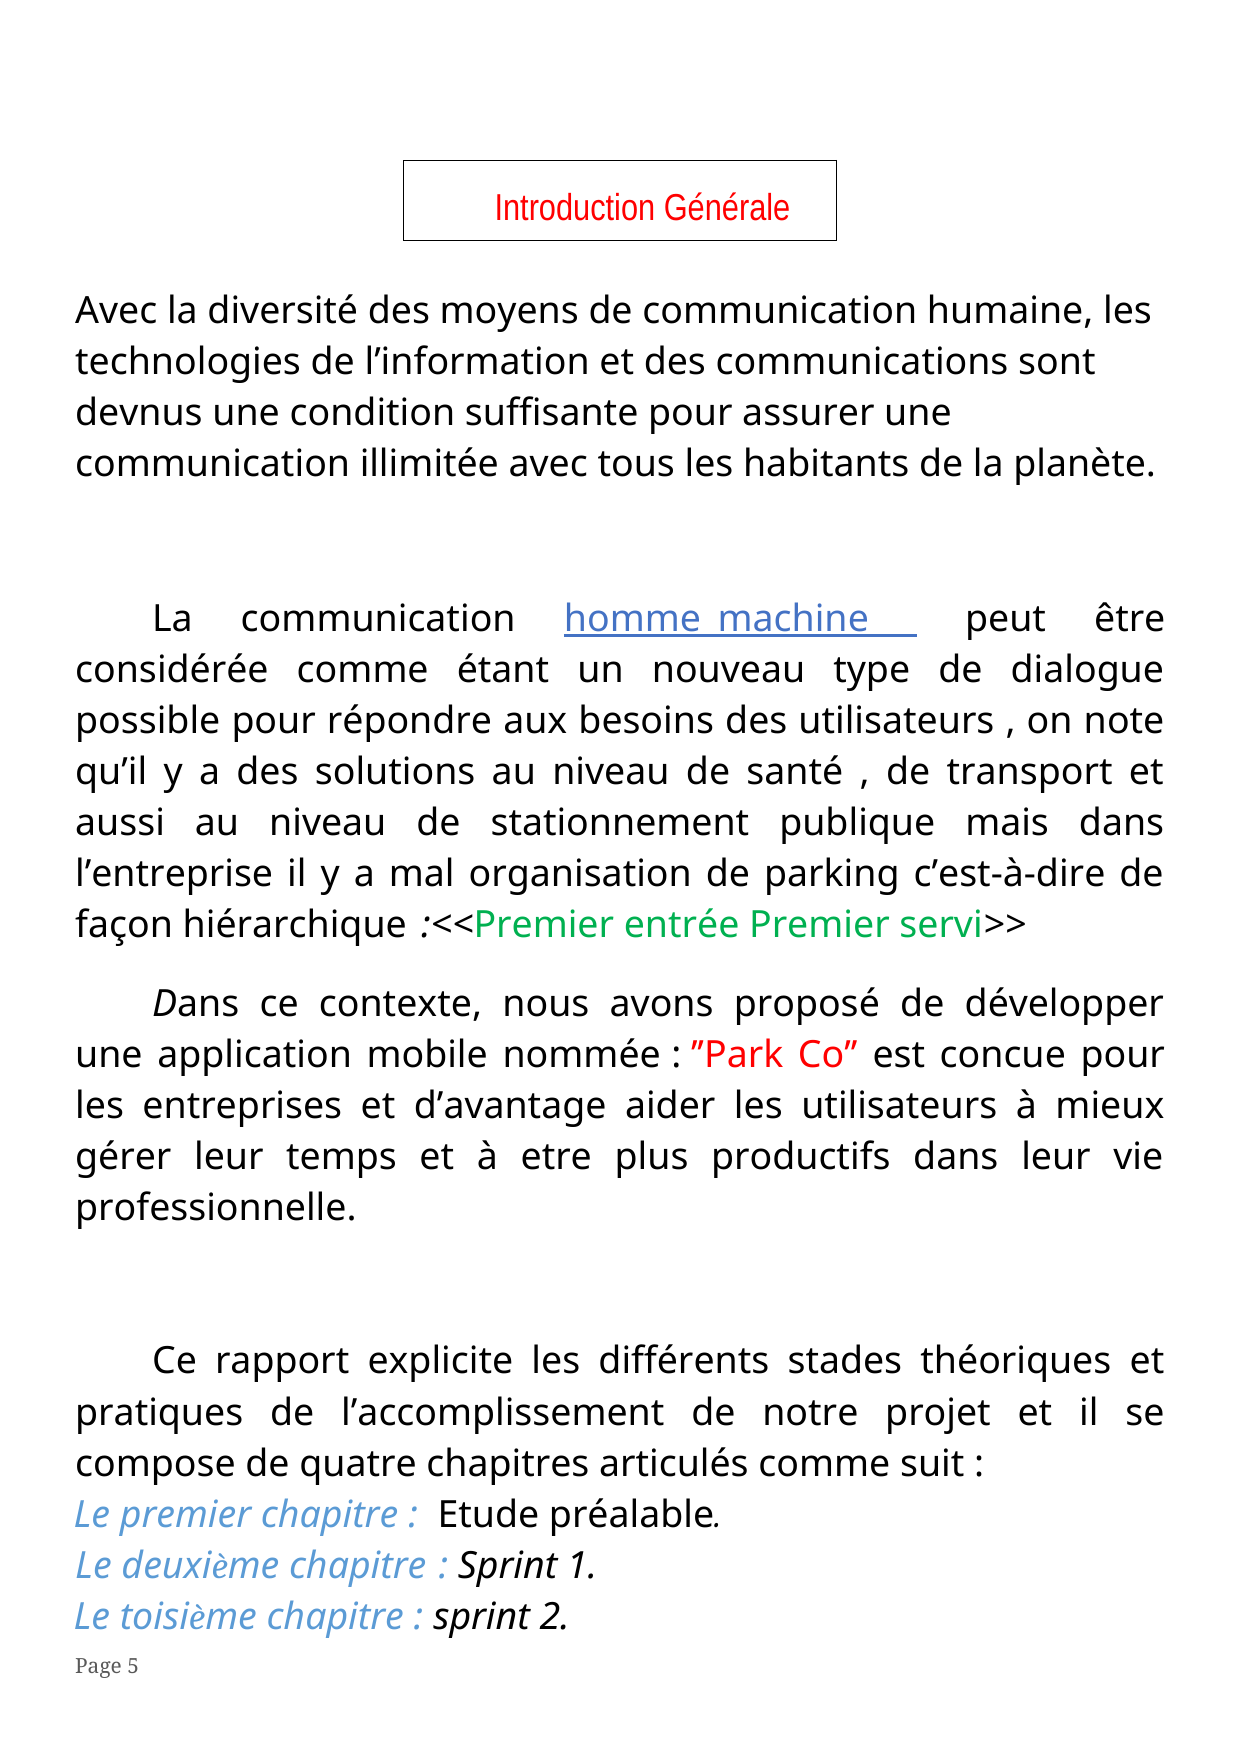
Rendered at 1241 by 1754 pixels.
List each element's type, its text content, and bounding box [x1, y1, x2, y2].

text Ce rapport explicite les différents stades théoriques et pratiques de l’accomplissement de notre projet et il se compose de quatre chapitres articulés comme suit : [75, 1334, 1165, 1487]
text La communication homme_machine peut être considérée comme étant un nouveau type de dialogue possible pour répondre aux besoins des utilisateurs , on note qu’il y a des solutions au niveau de santé , de transport et aussi au niveau de stationnement publique mais dans l’entreprise il y a mal organisation de parking c’est-à-dire de façon hiérarchique :<<Premier entrée Premier servi>> [75, 591, 1165, 948]
text Le deuxième chapitre : Sprint 1. [0, 1538, 1165, 1589]
text Le toisième chapitre : sprint 2. [0, 1589, 1165, 1640]
text Avec la diversité des moyens de communication humaine, les technologies de l’information et des communications sont devnus une condition suffisante pour assurer une communication illimitée avec tous les habitants de la planète. [75, 283, 1165, 488]
text Dans ce contexte, nous avons proposé de développer une application mobile nommée : ’’Park Co’’ est concue pour les entreprises et d’avantage aider les utilisateurs à mieux gérer leur temps et à etre plus productifs dans leur vie professionnelle. [75, 977, 1165, 1232]
text Introduction Générale [419, 181, 821, 232]
text Le premier chapitre : Etude préalable. [0, 1487, 1165, 1538]
